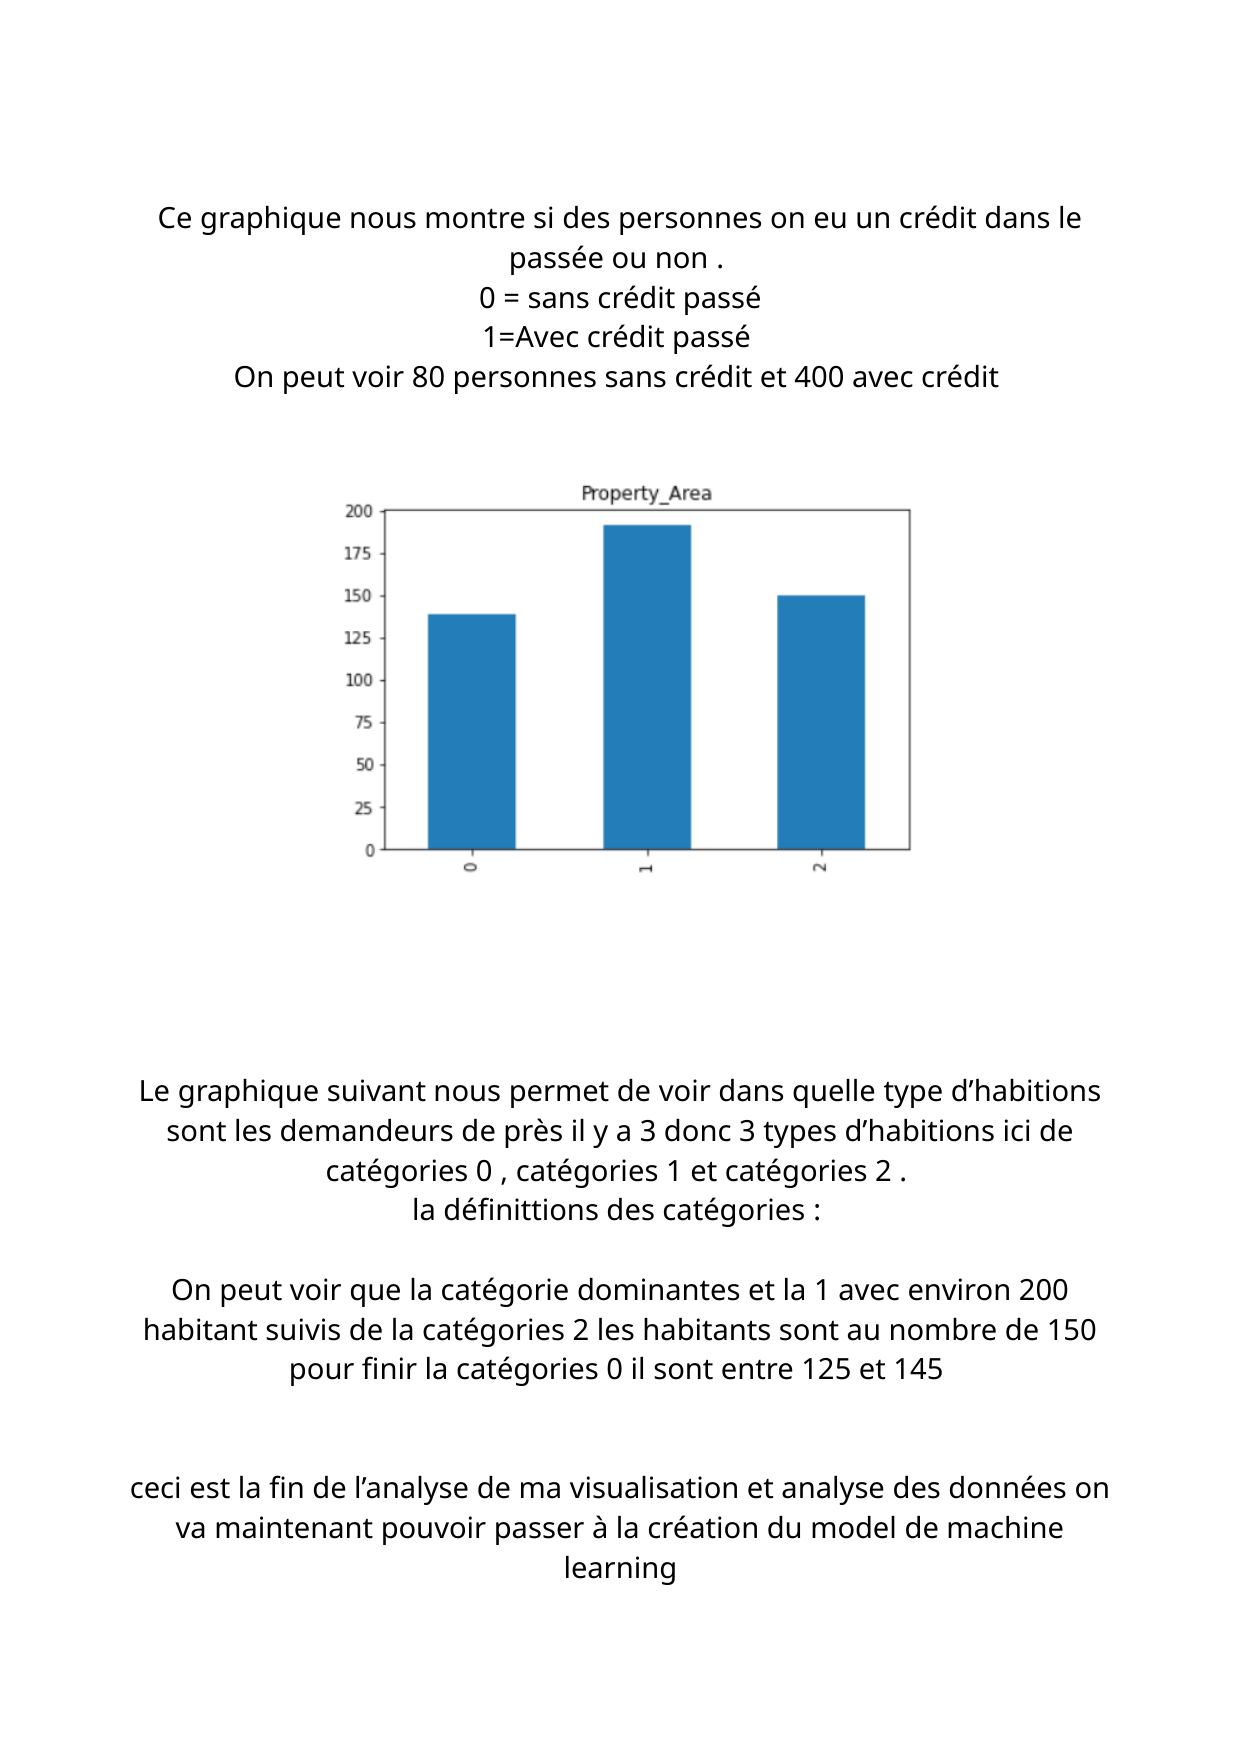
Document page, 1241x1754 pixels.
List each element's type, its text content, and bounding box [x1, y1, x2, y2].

text Ce graphique nous montre si des personnes on eu un crédit dans le passée ou non . [118, 197, 1122, 277]
text 0 = sans crédit passé [118, 277, 1122, 317]
text On peut voir que la catégorie dominantes et la 1 avec environ 200 habitant suivis de la catégories 2 les habitants sont au nombre de 150 pour finir la catégories 0 il sont entre 125 et 145 [118, 1269, 1122, 1388]
text ceci est la fin de l’analyse de ma visualisation et analyse des données on va maintenant pouvoir passer à la création du model de machine learning [118, 1467, 1122, 1587]
text On peut voir 80 personnes sans crédit et 400 avec crédit [118, 356, 1122, 396]
text Le graphique suivant nous permet de voir dans quelle type d’habitions sont les demandeurs de près il y a 3 donc 3 types d’habitions ici de catégories 0 , catégories 1 et catégories 2 . [118, 1071, 1122, 1190]
picture [315, 481, 925, 883]
text 1=Avec crédit passé [118, 317, 1122, 356]
text la définittions des catégories : [118, 1190, 1122, 1229]
